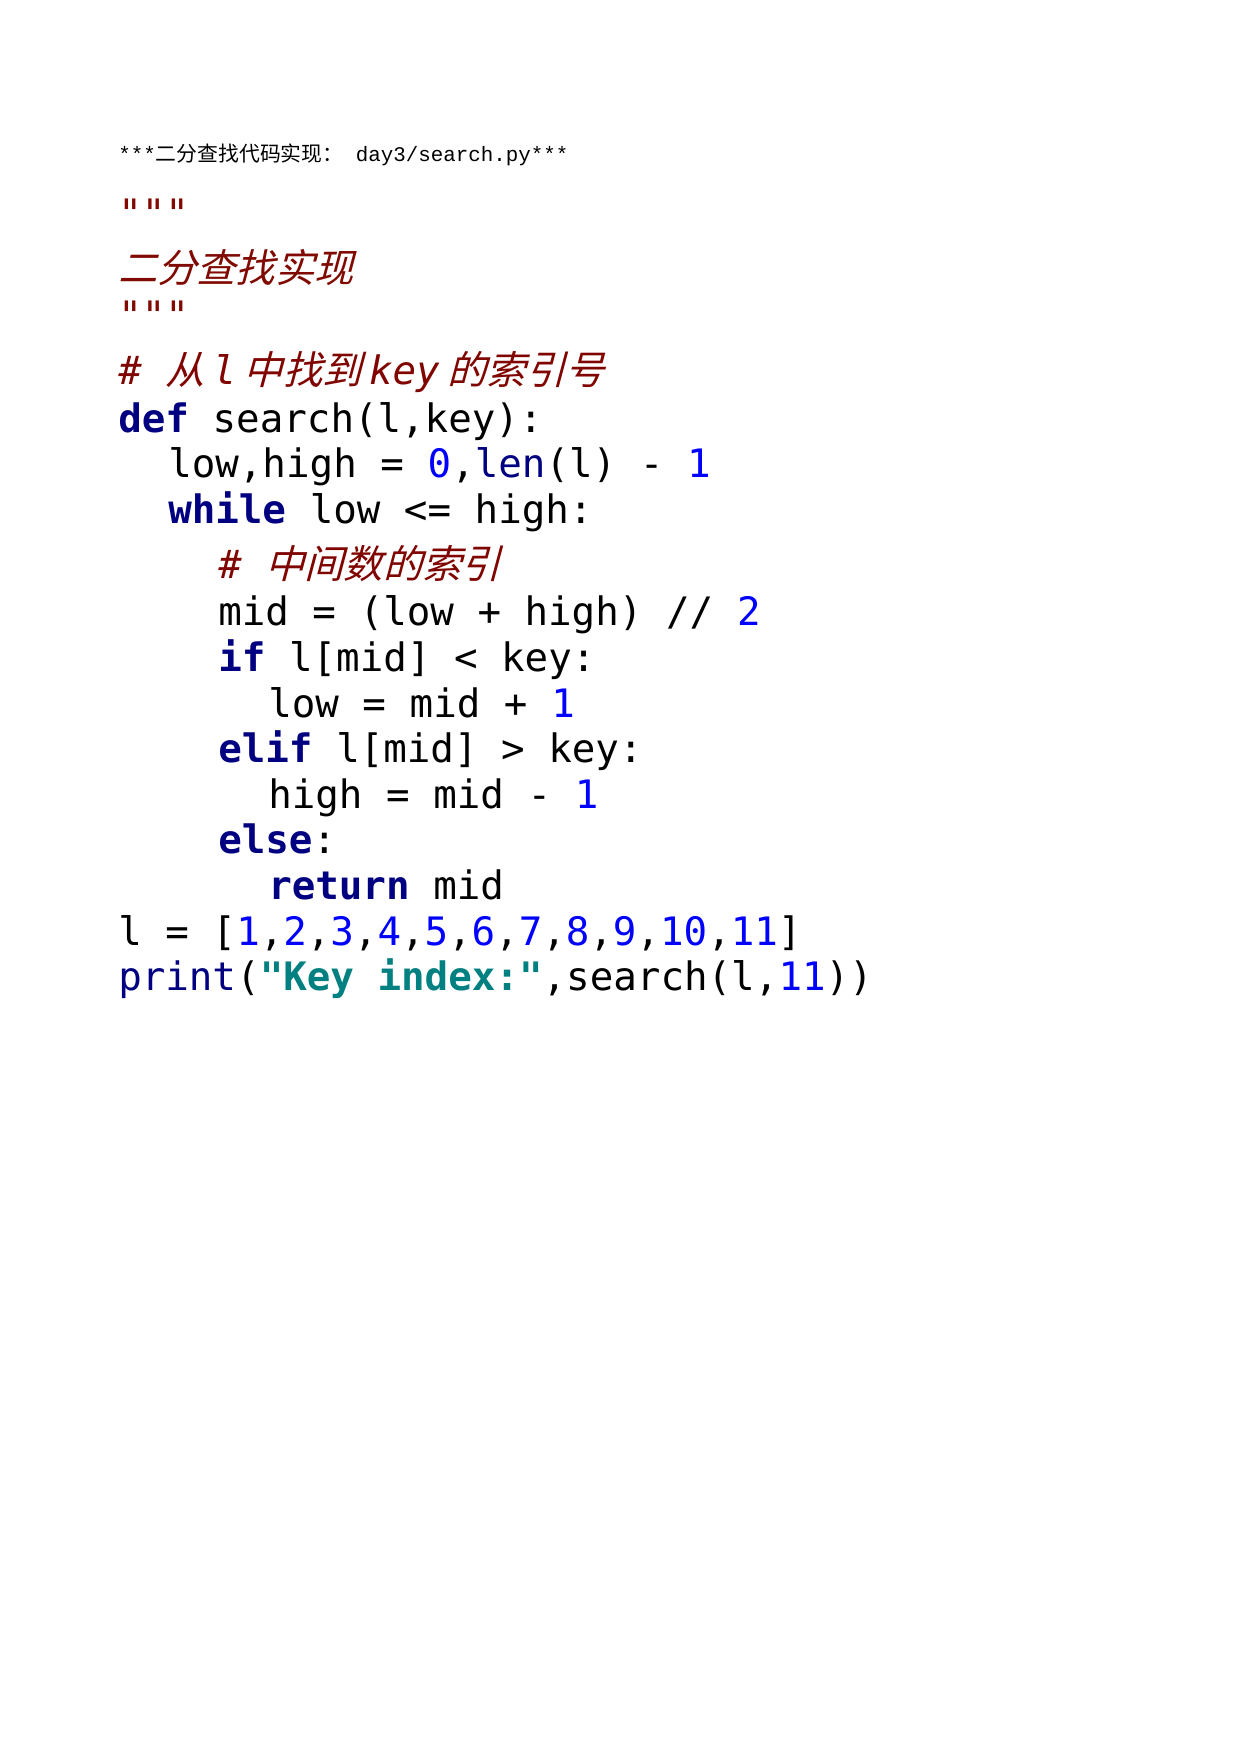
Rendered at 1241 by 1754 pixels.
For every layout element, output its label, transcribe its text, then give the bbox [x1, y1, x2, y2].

text low = mid + 1 [118, 681, 1122, 726]
text print("Key index:",search(l,11)) [118, 954, 1122, 1000]
text return mid [118, 863, 1122, 909]
text else: [118, 818, 1122, 863]
text def search(l,key): [118, 396, 1122, 441]
text 二分查找实现 [118, 237, 1122, 293]
text while low <= high: [118, 487, 1122, 533]
text if l[mid] < key: [118, 635, 1122, 681]
text """ [118, 293, 1122, 339]
text ***二分查找代码实现： day3/search.py*** [118, 142, 1122, 167]
text elif l[mid] > key: [118, 726, 1122, 772]
text low,high = 0,len(l) - 1 [118, 441, 1122, 487]
text """ [118, 191, 1122, 237]
text high = mid - 1 [118, 772, 1122, 818]
text l = [1,2,3,4,5,6,7,8,9,10,11] [118, 909, 1122, 954]
text # 从l中找到key的索引号 [118, 339, 1122, 396]
text mid = (low + high) // 2 [118, 589, 1122, 635]
text # 中间数的索引 [118, 533, 1122, 589]
